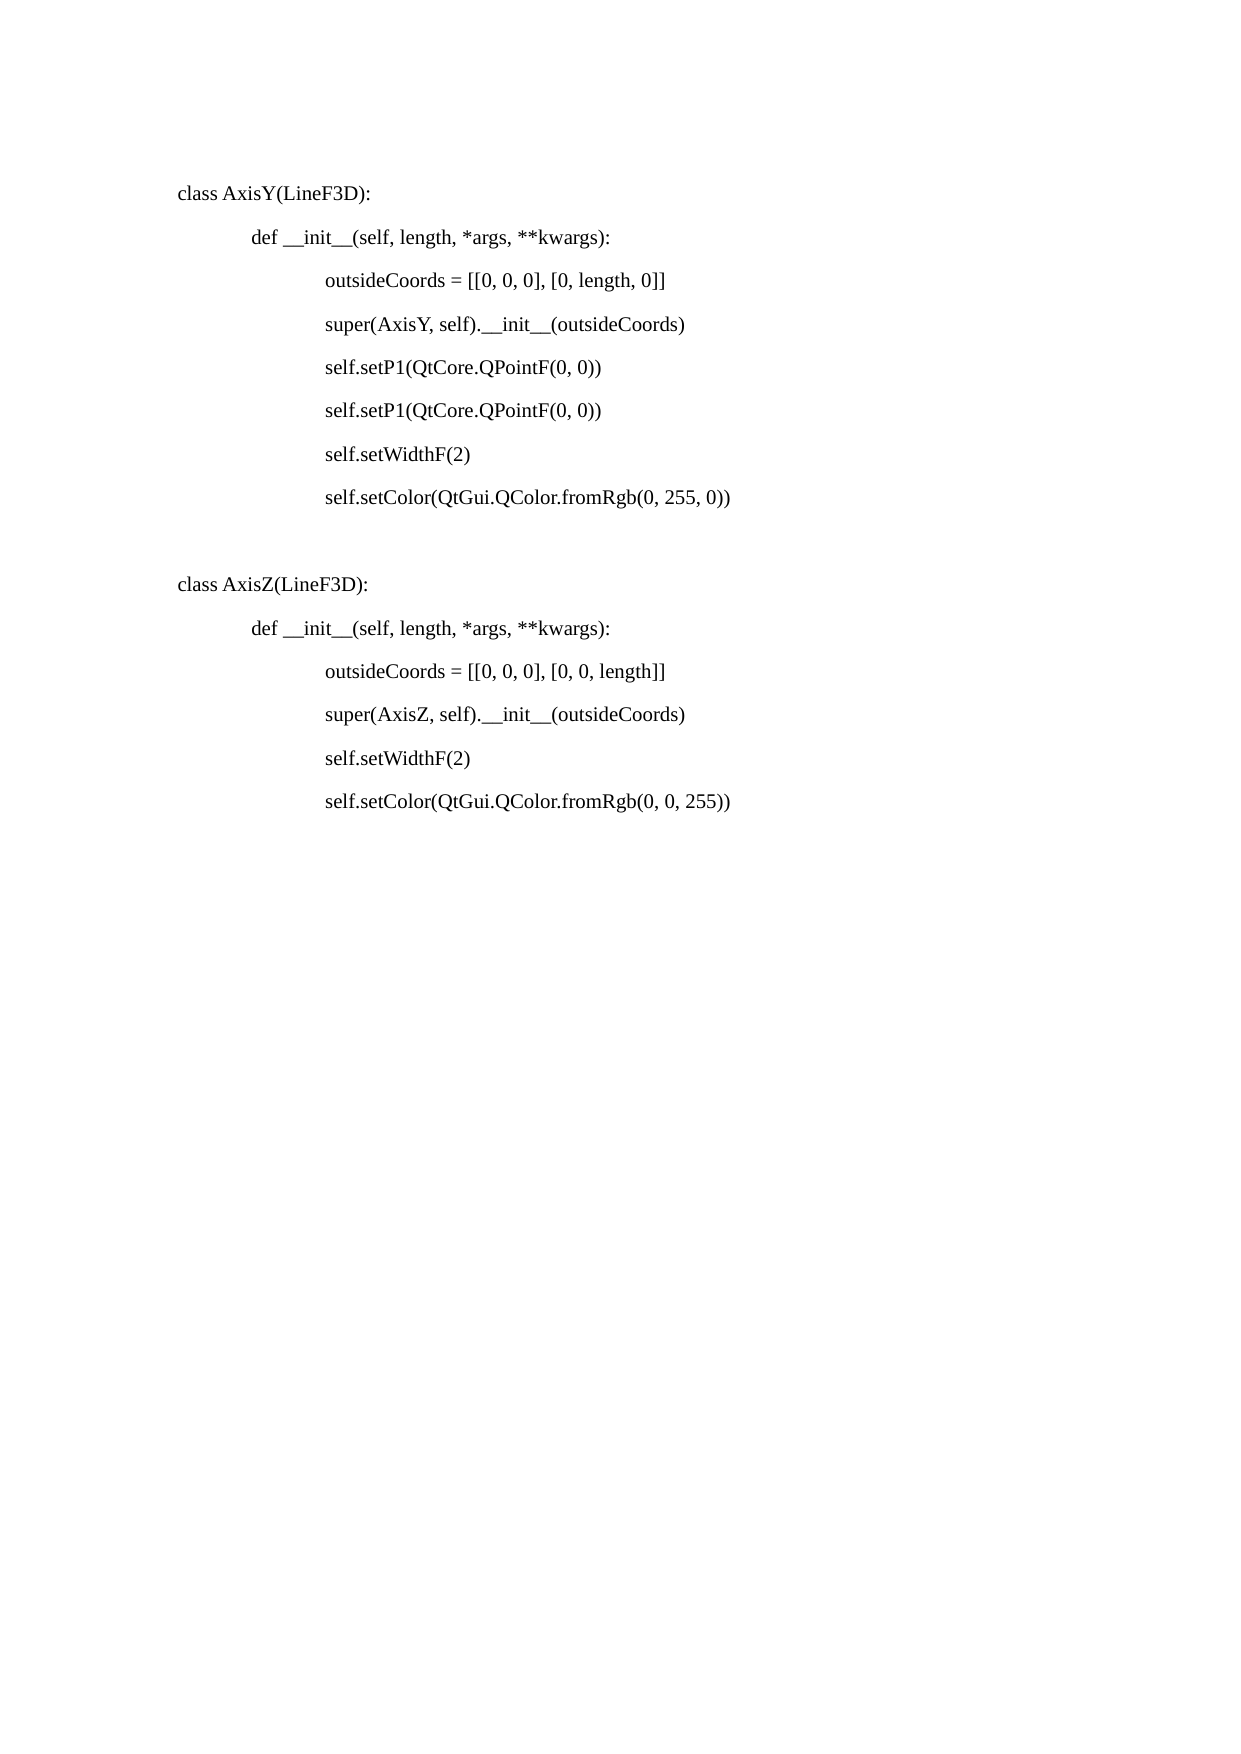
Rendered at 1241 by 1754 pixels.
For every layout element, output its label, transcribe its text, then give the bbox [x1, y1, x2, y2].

text super(AxisZ, self).__init__(outsideCoords) [177, 702, 1152, 726]
text self.setWidthF(2) [177, 746, 1152, 770]
text outsideCoords = [[0, 0, 0], [0, 0, length]] [177, 659, 1152, 683]
text super(AxisY, self).__init__(outsideCoords) [177, 311, 1152, 336]
text self.setP1(QtCore.QPointF(0, 0)) [177, 398, 1152, 422]
text def __init__(self, length, *args, **kwargs): [177, 224, 1152, 249]
text self.setColor(QtGui.QColor.fromRgb(0, 0, 255)) [177, 789, 1152, 813]
text self.setWidthF(2) [177, 442, 1152, 466]
text def __init__(self, length, *args, **kwargs): [177, 616, 1152, 639]
text class AxisY(LineF3D): [177, 181, 1152, 205]
text outsideCoords = [[0, 0, 0], [0, length, 0]] [177, 268, 1152, 292]
text self.setP1(QtCore.QPointF(0, 0)) [177, 355, 1152, 379]
text class AxisZ(LineF3D): [177, 572, 1152, 596]
text self.setColor(QtGui.QColor.fromRgb(0, 255, 0)) [177, 485, 1152, 509]
